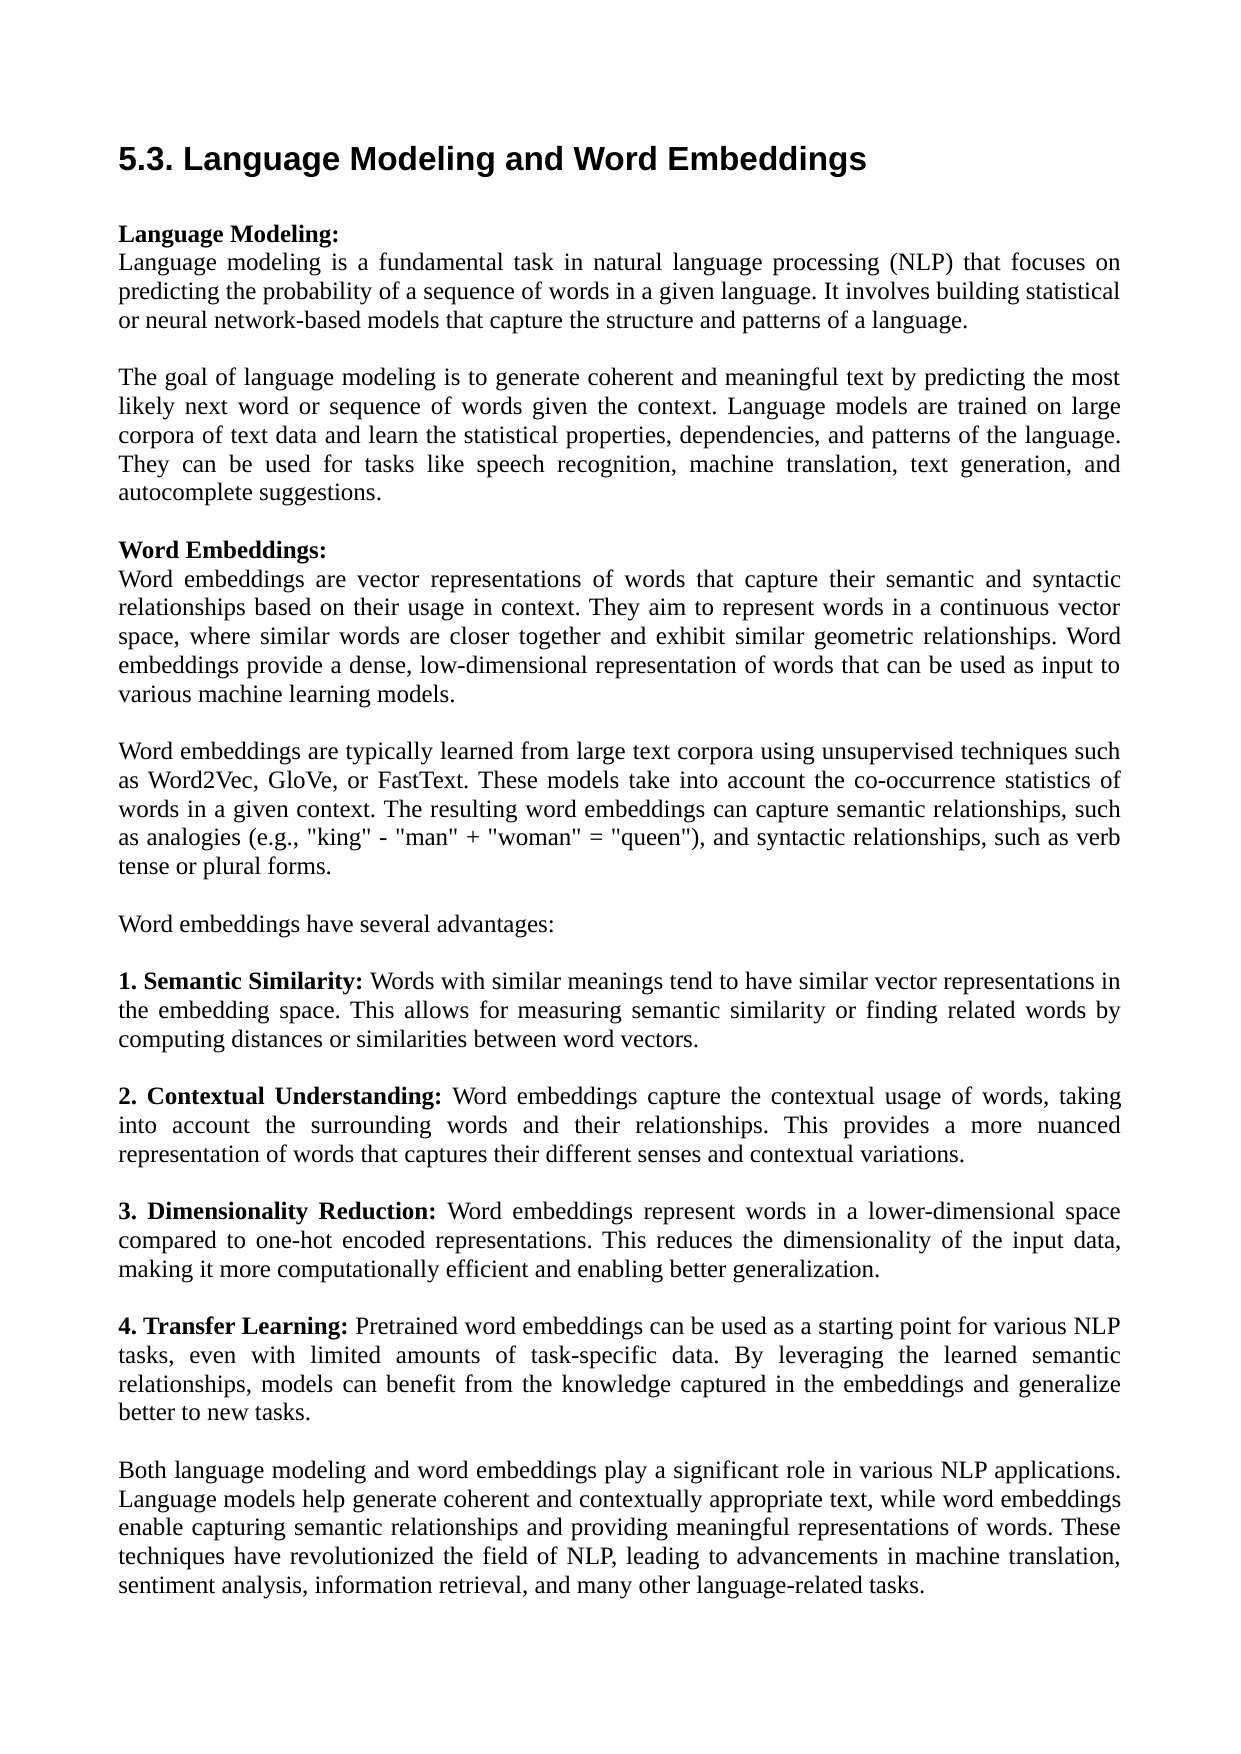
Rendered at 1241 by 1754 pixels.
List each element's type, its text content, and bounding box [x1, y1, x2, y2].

text The goal of language modeling is to generate coherent and meaningful text by predicting the most likely next word or sequence of words given the context. Language models are trained on large corpora of text data and learn the statistical properties, dependencies, and patterns of the language. They can be used for tasks like speech recognition, machine translation, text generation, and autocomplete suggestions. [118, 362, 1122, 506]
text 4. Transfer Learning: Pretrained word embeddings can be used as a starting point for various NLP tasks, even with limited amounts of task-specific data. By leveraging the learned semantic relationships, models can benefit from the knowledge captured in the embeddings and generalize better to new tasks. [118, 1311, 1122, 1426]
text Word embeddings are typically learned from large text corpora using unsupervised techniques such as Word2Vec, GloVe, or FastText. These models take into account the co-occurrence statistics of words in a given context. The resulting word embeddings can capture semantic relationships, such as analogies (e.g., "king" - "man" + "woman" = "queen"), and syntactic relationships, such as verb tense or plural forms. [118, 736, 1122, 880]
text Word embeddings are vector representations of words that capture their semantic and syntactic relationships based on their usage in context. They aim to represent words in a continuous vector space, where similar words are closer together and exhibit similar geometric relationships. Word embeddings provide a dense, low-dimensional representation of words that can be used as input to various machine learning models. [118, 564, 1122, 707]
subtitle 5.3. Language Modeling and Word Embeddings [118, 139, 1122, 177]
text 3. Dimensionality Reduction: Word embeddings represent words in a lower-dimensional space compared to one-hot encoded representations. This reduces the dimensionality of the input data, making it more computationally efficient and enabling better generalization. [118, 1196, 1122, 1282]
text Both language modeling and word embeddings play a significant role in various NLP applications. Language models help generate coherent and contextually appropriate text, while word embeddings enable capturing semantic relationships and providing meaningful representations of words. These techniques have revolutionized the field of NLP, leading to advancements in machine translation, sentiment analysis, information retrieval, and many other language-related tasks. [118, 1455, 1122, 1599]
text Language Modeling: [118, 219, 1122, 247]
text Word embeddings have several advantages: [118, 909, 1122, 937]
text 2. Contextual Understanding: Word embeddings capture the contextual usage of words, taking into account the surrounding words and their relationships. This provides a more nuanced representation of words that captures their different senses and contextual variations. [118, 1081, 1122, 1167]
text 1. Semantic Similarity: Words with similar meanings tend to have similar vector representations in the embedding space. This allows for measuring semantic similarity or finding related words by computing distances or similarities between word vectors. [118, 966, 1122, 1052]
text Language modeling is a fundamental task in natural language processing (NLP) that focuses on predicting the probability of a sequence of words in a given language. It involves building statistical or neural network-based models that capture the structure and patterns of a language. [118, 247, 1122, 334]
text Word Embeddings: [118, 535, 1122, 564]
